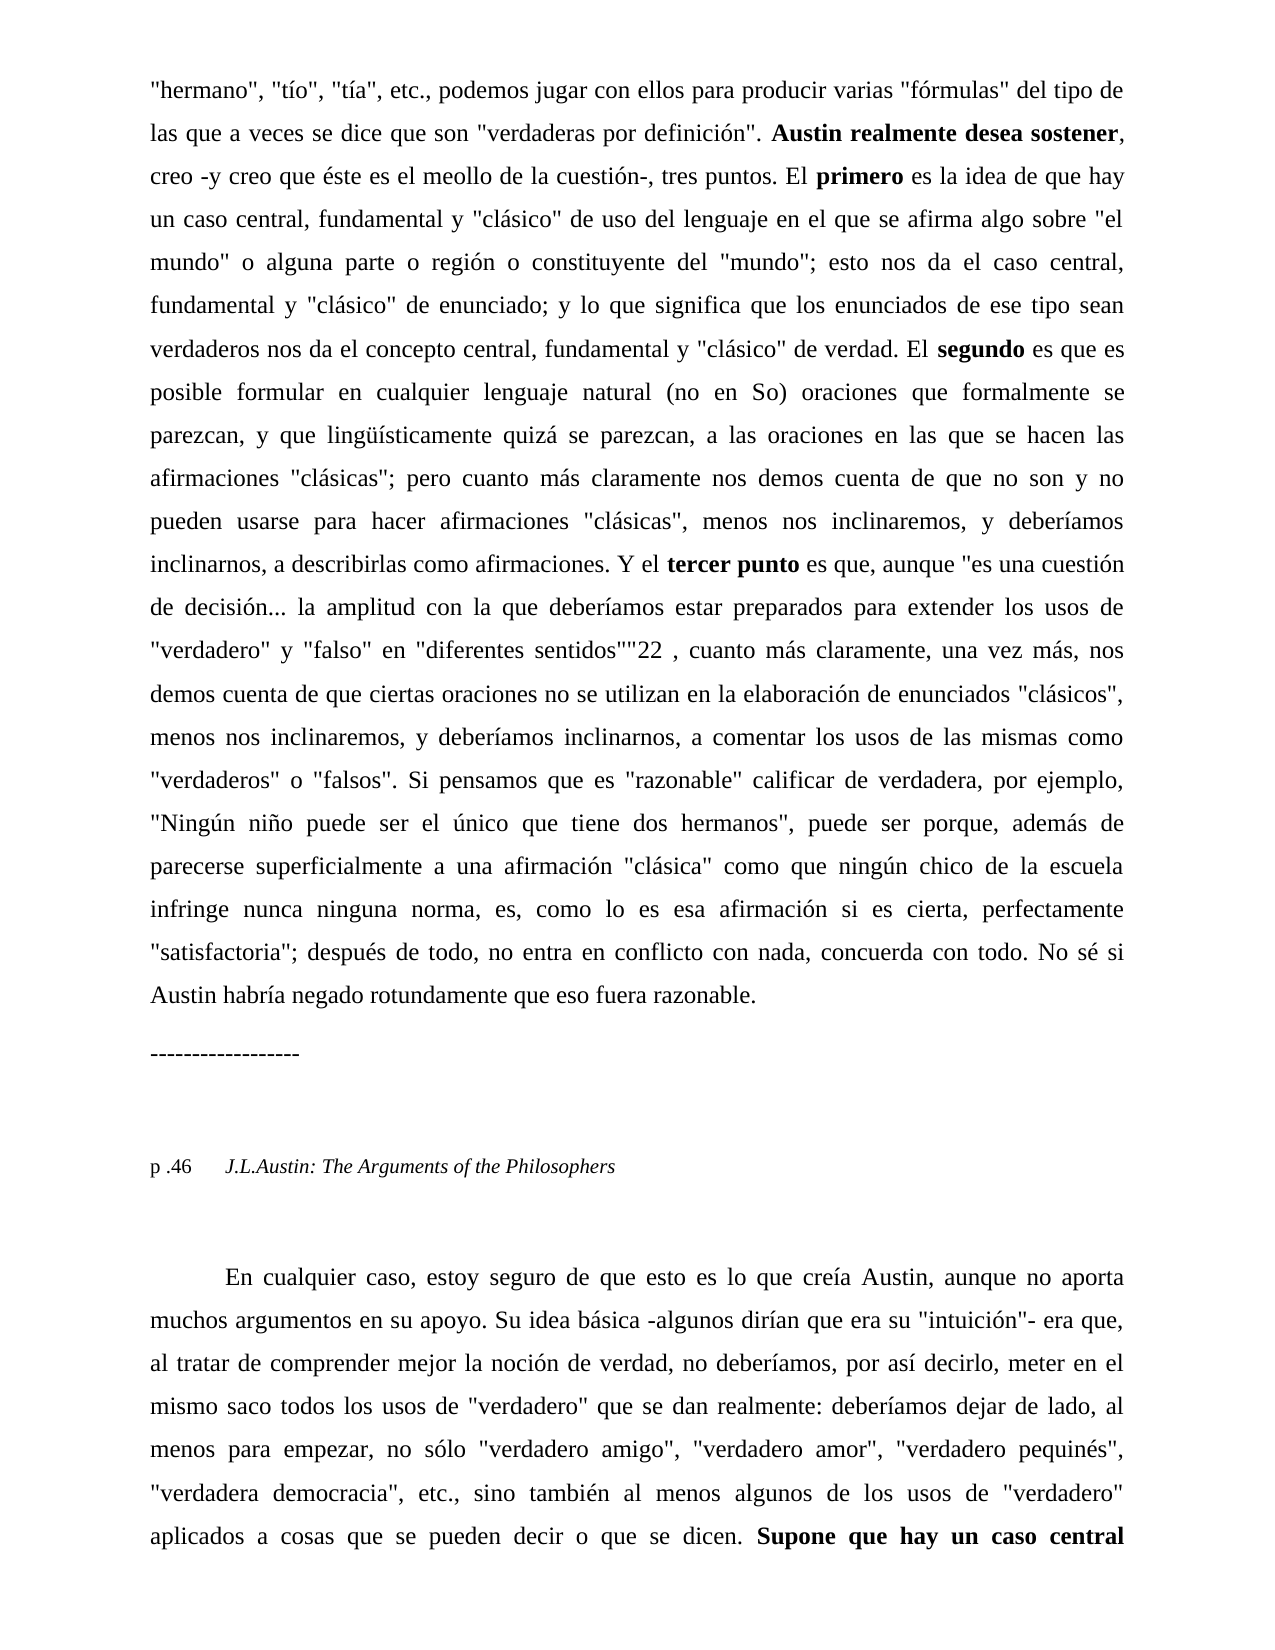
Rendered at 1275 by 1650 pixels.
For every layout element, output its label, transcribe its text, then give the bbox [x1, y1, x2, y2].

text En cualquier caso, estoy seguro de que esto es lo que creía Austin, aunque no aporta muchos argumentos en su apoyo. Su idea básica -algunos dirían que era su "intuición"- era que, al tratar de comprender mejor la noción de verdad, no deberíamos, por así decirlo, meter en el mismo saco todos los usos de "verdadero" que se dan realmente: deberíamos dejar de lado, al menos para empezar, no sólo "verdadero amigo", "verdadero amor", "verdadero pequinés", "verdadera democracia", etc., sino también al menos algunos de los usos de "verdadero" aplicados a cosas que se pueden decir o que se dicen. Supone que hay un caso central [150, 1262, 1125, 1549]
text ------------------ [150, 1038, 1125, 1067]
text p .46 J.L.Austin: The Arguments of the Philosophers [150, 1154, 1125, 1178]
text "hermano", "tío", "tía", etc., podemos jugar con ellos para producir varias "fórmulas" del tipo de las que a veces se dice que son "verdaderas por definición". Austin realmente desea sostener, creo -y creo que éste es el meollo de la cuestión-, tres puntos. El primero es la idea de que hay un caso central, fundamental y "clásico" de uso del lenguaje en el que se afirma algo sobre "el mundo" o alguna parte o región o constituyente del "mundo"; esto nos da el caso central, fundamental y "clásico" de enunciado; y lo que significa que los enunciados de ese tipo sean verdaderos nos da el concepto central, fundamental y "clásico" de verdad. El segundo es que es posible formular en cualquier lenguaje natural (no en So) oraciones que formalmente se parezcan, y que lingüísticamente quizá se parezcan, a las oraciones en las que se hacen las afirmaciones "clásicas"; pero cuanto más claramente nos demos cuenta de que no son y no pueden usarse para hacer afirmaciones "clásicas", menos nos inclinaremos, y deberíamos inclinarnos, a describirlas como afirmaciones. Y el tercer punto es que, aunque "es una cuestión de decisión... la amplitud con la que deberíamos estar preparados para extender los usos de "verdadero" y "falso" en "diferentes sentidos""22 , cuanto más claramente, una vez más, nos demos cuenta de que ciertas oraciones no se utilizan en la elaboración de enunciados "clásicos", menos nos inclinaremos, y deberíamos inclinarnos, a comentar los usos de las mismas como "verdaderos" o "falsos". Si pensamos que es "razonable" calificar de verdadera, por ejemplo, "Ningún niño puede ser el único que tiene dos hermanos", puede ser porque, además de parecerse superficialmente a una afirmación "clásica" como que ningún chico de la escuela infringe nunca ninguna norma, es, como lo es esa afirmación si es cierta, perfectamente "satisfactoria"; después de todo, no entra en conflicto con nada, concuerda con todo. No sé si Austin habría negado rotundamente que eso fuera razonable. [150, 75, 1125, 1009]
